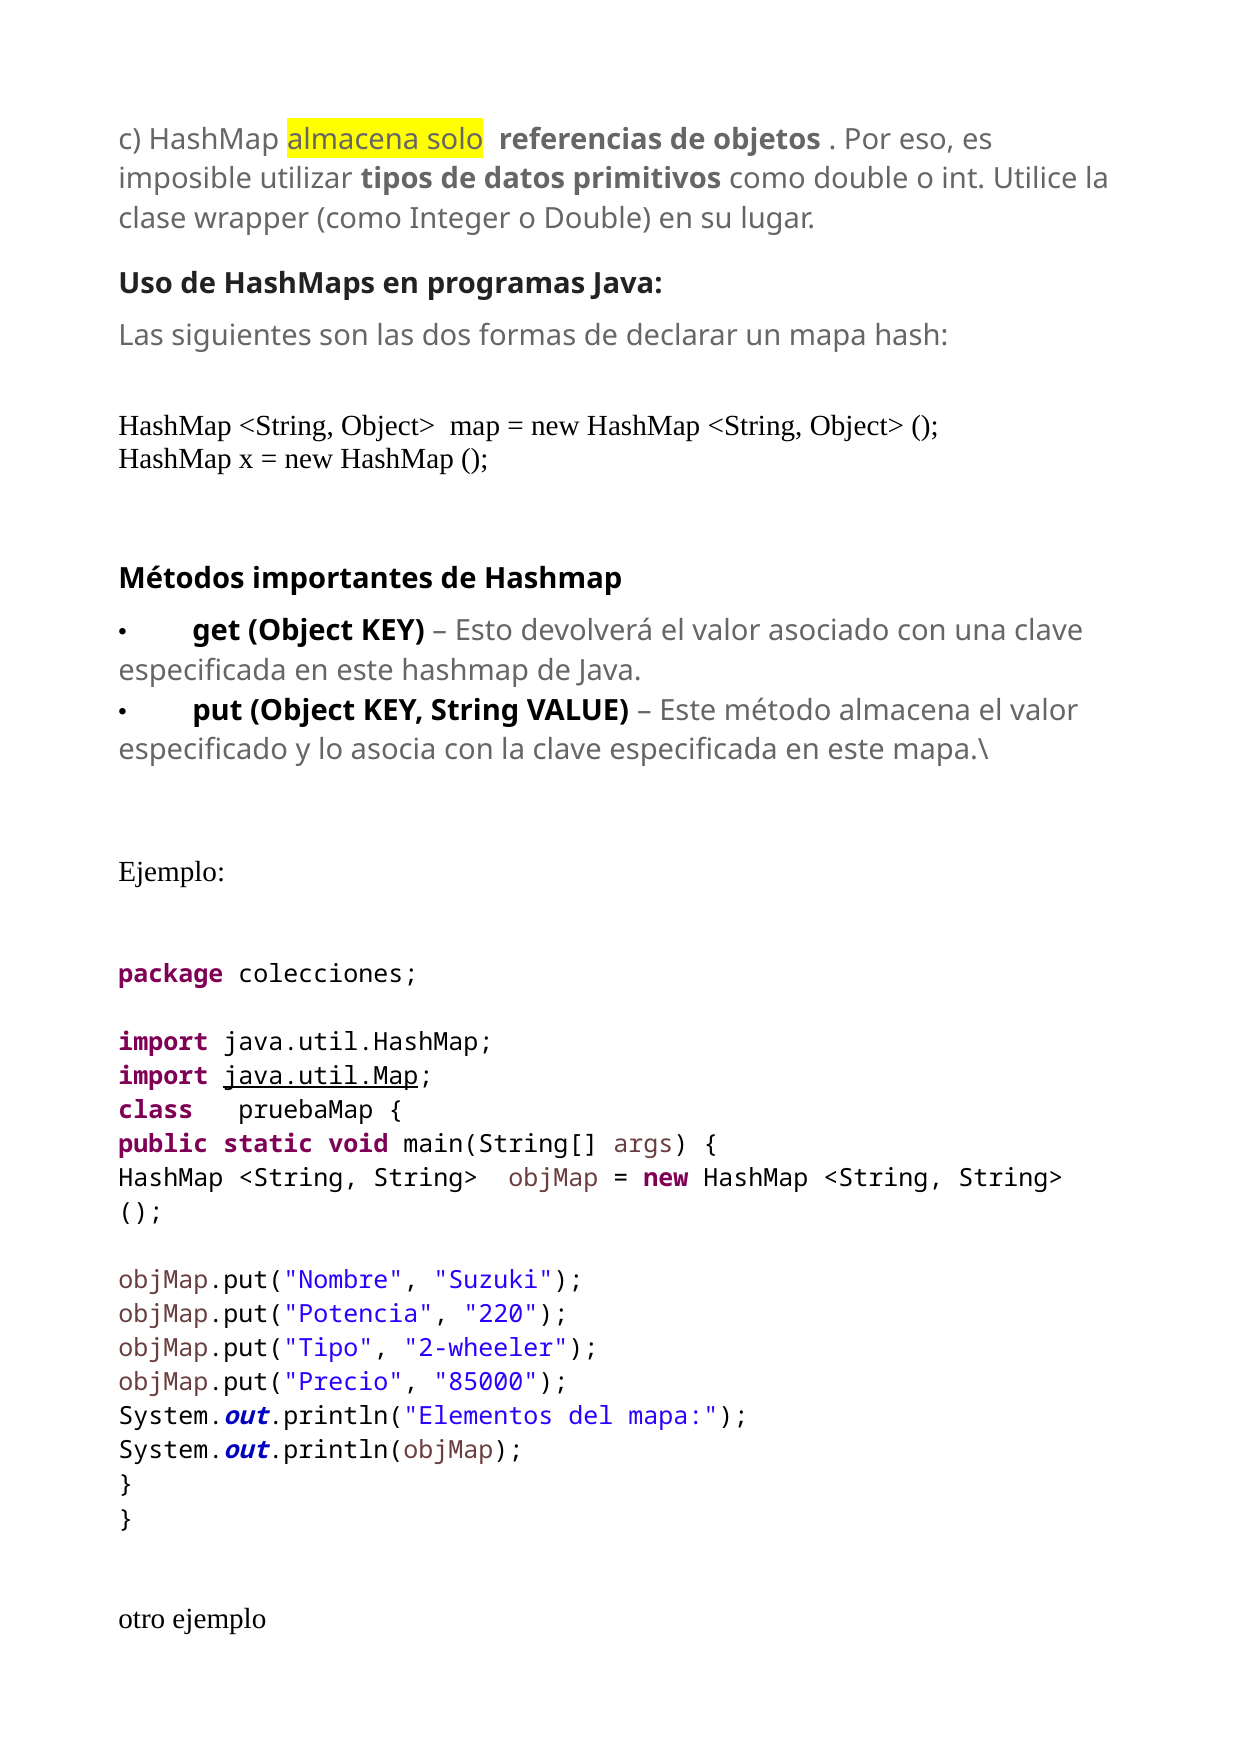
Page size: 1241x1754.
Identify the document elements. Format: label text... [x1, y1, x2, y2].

text Ejemplo: [118, 854, 1122, 888]
text Métodos importantes de Hashmap [118, 557, 1122, 597]
text public static void main(String[] args) { [118, 1126, 1122, 1159]
text objMap.put("Precio", "85000"); [118, 1364, 1122, 1398]
text package colecciones; [118, 955, 1122, 989]
text objMap.put("Tipo", "2-wheeler"); [118, 1330, 1122, 1364]
text System.out.println(objMap); [118, 1432, 1122, 1466]
text otro ejemplo [118, 1601, 1122, 1635]
text class pruebaMap { [118, 1091, 1122, 1126]
text HashMap <String, String> objMap = new HashMap <String, String> (); [118, 1159, 1122, 1228]
subtitle Uso de HashMaps en programas Java: [118, 262, 1122, 302]
text Las siguientes son las dos formas de declarar un mapa hash: [118, 314, 1122, 354]
list put (Object KEY, String VALUE) – Este método almacena el valor especificado y lo asocia con la clave especificada en este mapa.\ [118, 689, 1122, 768]
text objMap.put("Potencia", "220"); [118, 1296, 1122, 1330]
text HashMap x = new HashMap (); [118, 441, 1122, 475]
text objMap.put("Nombre", "Suzuki"); [118, 1262, 1122, 1296]
text HashMap <String, Object> map = new HashMap <String, Object> (); [118, 408, 1122, 441]
text System.out.println("Elementos del mapa:"); [118, 1398, 1122, 1432]
text } [118, 1500, 1122, 1534]
list get (Object KEY) – Esto devolverá el valor asociado con una clave especificada en este hashmap de Java. [118, 609, 1122, 689]
text import java.util.HashMap; [118, 1023, 1122, 1057]
text } [118, 1466, 1122, 1500]
text c) HashMap almacena solo referencias de objetos . Por eso, es imposible utilizar tipos de datos primitivos como double o int. Utilice la clase wrapper (como Integer o Double) en su lugar. [118, 118, 1122, 237]
text import java.util.Map; [118, 1057, 1122, 1091]
